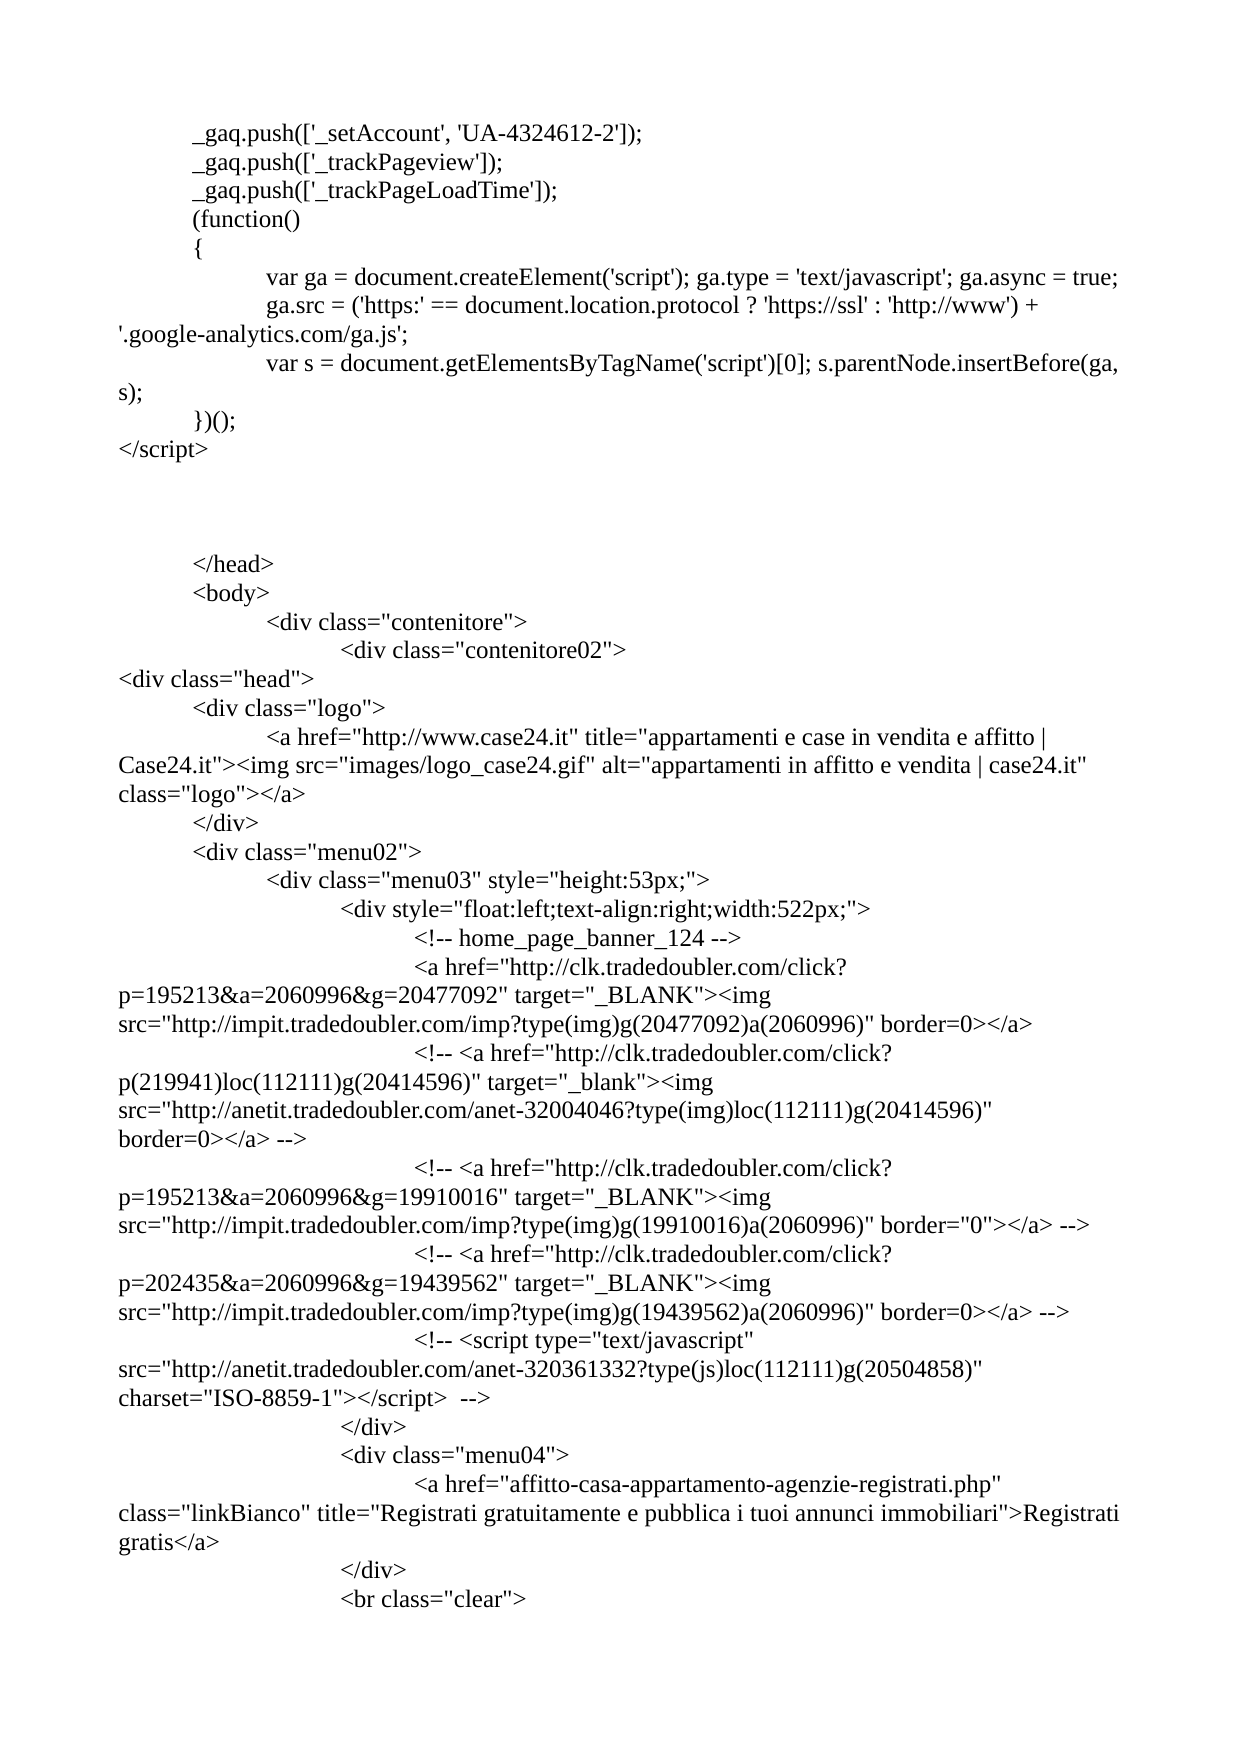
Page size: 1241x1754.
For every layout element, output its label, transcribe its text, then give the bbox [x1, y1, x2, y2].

text _gaq.push(['_setAccount', 'UA-4324612-2']); _gaq.push(['_trackPageview']); _gaq.push(['_trackPageLoadTime']); (function() { var ga = document.createElement('script'); ga.type = 'text/javascript'; ga.async = true; ga.src = ('https:' == document.location.protocol ? 'https://ssl' : 'http://www') + '.google-analytics.com/ga.js'; var s = document.getElementsByTagName('script')[0]; s.parentNode.insertBefore(ga, s); })(); </script> </head> <body> <div class="contenitore"> <div class="contenitore02"> <div class="head"> <div class="logo"> <a href="http://www.case24.it" title="appartamenti e case in vendita e affitto | Case24.it"><img src="images/logo_case24.gif" alt="appartamenti in affitto e vendita | case24.it" class="logo"></a> </div> <div class="menu02"> <div class="menu03" style="height:53px;"> <div style="float:left;text-align:right;width:522px;"> <!-- home_page_banner_124 --> <a href="http://clk.tradedoubler.com/click?p=195213&a=2060996&g=20477092" target="_BLANK"><img src="http://impit.tradedoubler.com/imp?type(img)g(20477092)a(2060996)" border=0></a> <!-- <a href="http://clk.tradedoubler.com/click?p(219941)loc(112111)g(20414596)" target="_blank"><img src="http://anetit.tradedoubler.com/anet-32004046?type(img)loc(112111)g(20414596)" border=0></a> --> <!-- <a href="http://clk.tradedoubler.com/click?p=195213&a=2060996&g=19910016" target="_BLANK"><img src="http://impit.tradedoubler.com/imp?type(img)g(19910016)a(2060996)" border="0"></a> --> <!-- <a href="http://clk.tradedoubler.com/click?p=202435&a=2060996&g=19439562" target="_BLANK"><img src="http://impit.tradedoubler.com/imp?type(img)g(19439562)a(2060996)" border=0></a> --> <!-- <script type="text/javascript" src="http://anetit.tradedoubler.com/anet-320361332?type(js)loc(112111)g(20504858)" charset="ISO-8859-1"></script> --> </div> <div class="menu04"> <a href="affitto-casa-appartamento-agenzie-registrati.php" class="linkBianco" title="Registrati gratuitamente e pubblica i tuoi annunci immobiliari">Registrati gratis</a> </div> <br class="clear"> [118, 118, 1122, 1613]
